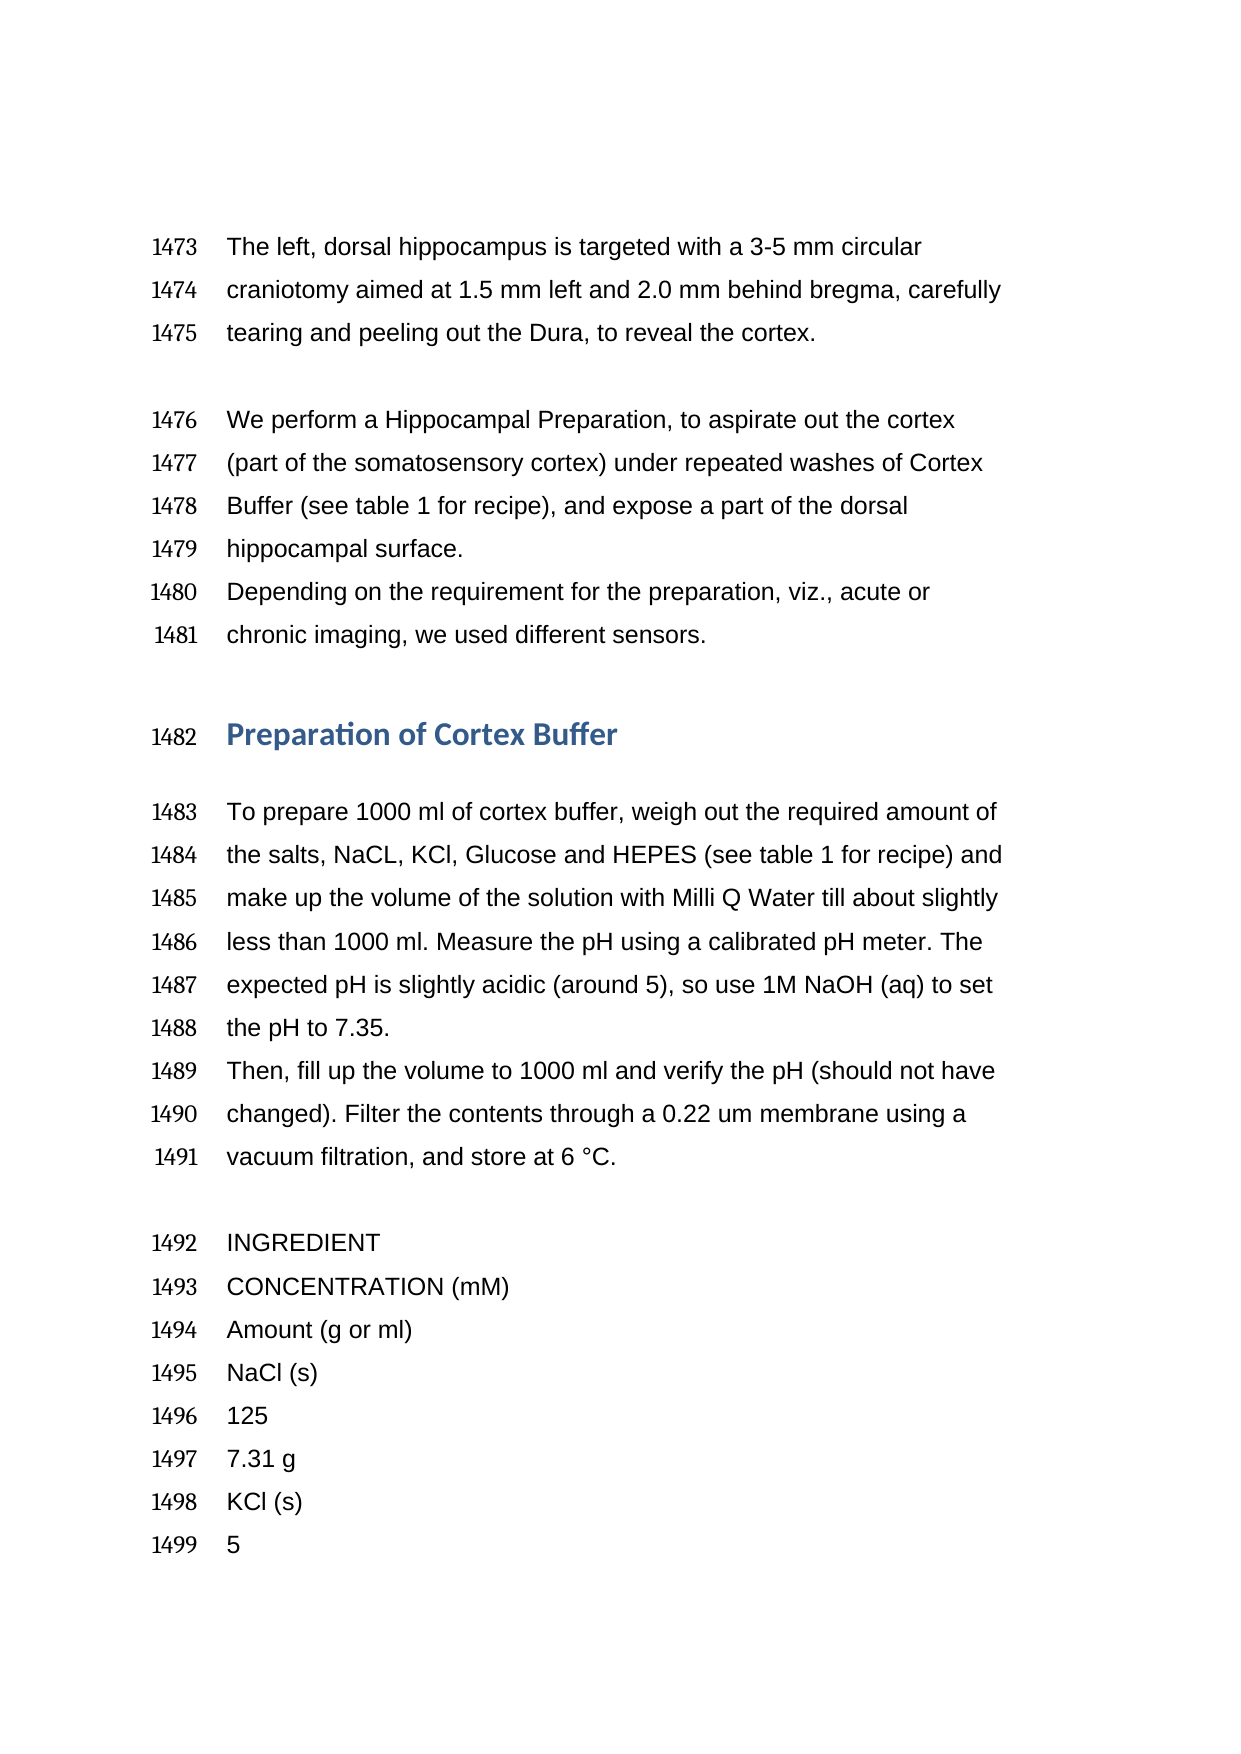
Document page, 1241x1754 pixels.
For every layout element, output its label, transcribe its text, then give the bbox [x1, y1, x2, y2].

text INGREDIENT [226, 1228, 1014, 1257]
text We perform a Hippocampal Preparation, to aspirate out the cortex (part of the somatosensory cortex) under repeated washes of Cortex Buffer (see table 1 for recipe), and expose a part of the dorsal hippocampal surface. [226, 404, 1014, 563]
text To prepare 1000 ml of cortex buffer, weigh out the required amount of the salts, NaCL, KCl, Glucose and HEPES (see table 1 for recipe) and make up the volume of the solution with Milli Q Water till about slightly less than 1000 ml. Measure the pH using a calibrated pH meter. The expected pH is slightly acidic (around 5), so use 1M NaOH (aq) to set the pH to 7.35. [226, 797, 1014, 1042]
text CONCENTRATION (mM) [226, 1272, 1014, 1300]
text The left, dorsal hippocampus is targeted with a 3-5 mm circular craniotomy aimed at 1.5 mm left and 2.0 mm behind bregma, carefully tearing and peeling out the Dura, to reveal the cortex. [226, 232, 1014, 347]
text KCl (s) [226, 1487, 1014, 1516]
subtitle Preparation of Cortex Buffer [226, 713, 1014, 754]
text Depending on the requirement for the preparation, viz., acute or chronic imaging, we used different sensors. [226, 577, 1014, 649]
text 7.31 g [226, 1444, 1014, 1473]
text Amount (g or ml) [226, 1315, 1014, 1343]
text Then, fill up the volume to 1000 ml and verify the pH (should not have changed). Filter the contents through a 0.22 um membrane using a vacuum filtration, and store at 6 °C. [226, 1056, 1014, 1171]
text NaCl (s) [226, 1358, 1014, 1387]
text 125 [226, 1401, 1014, 1430]
text 5 [226, 1530, 1014, 1559]
